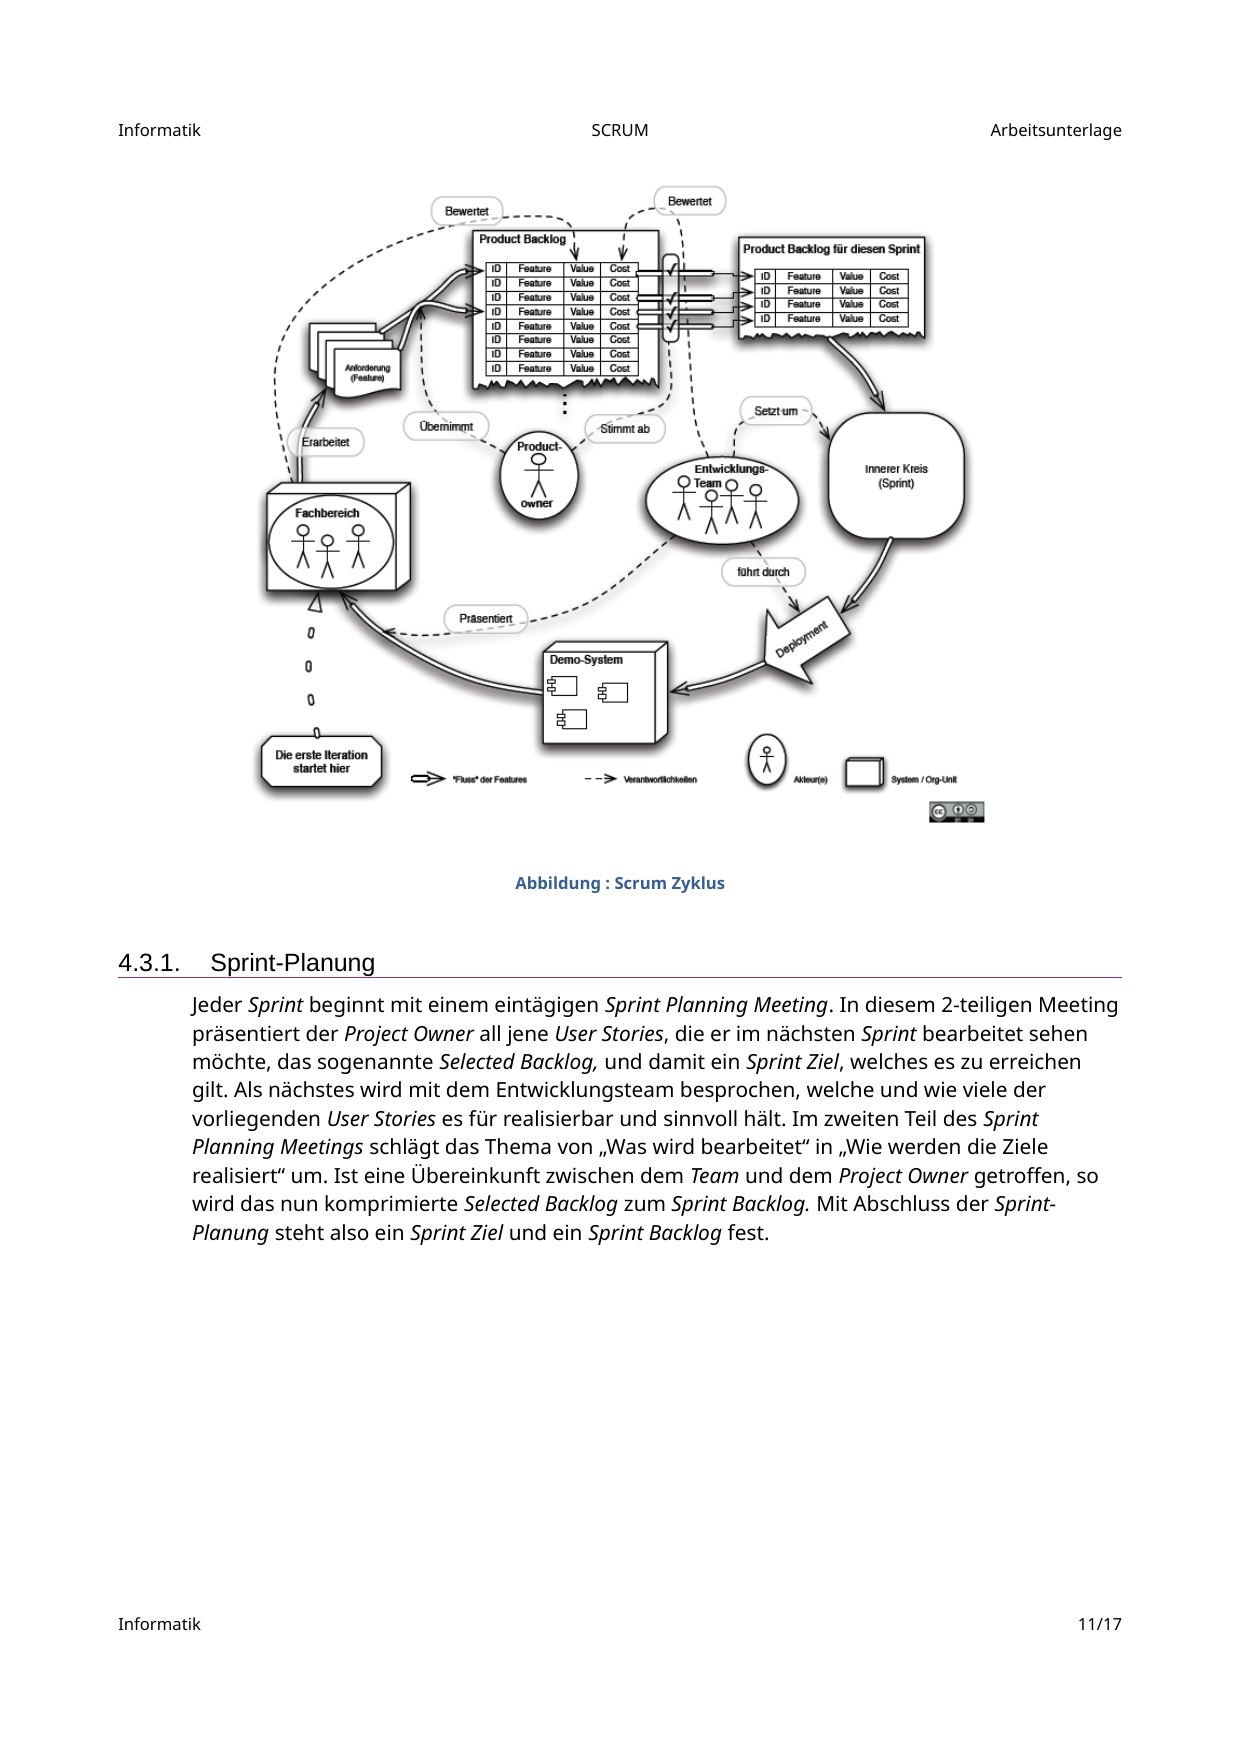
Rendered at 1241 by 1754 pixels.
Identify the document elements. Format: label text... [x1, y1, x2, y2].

subtitle Sprint-Planung [118, 948, 1122, 977]
text Abbildung : Scrum Zyklus [118, 872, 1122, 894]
text Jeder Sprint beginnt mit einem eintägigen Sprint Planning Meeting. In diesem 2-teiligen Meeting präsentiert der Project Owner all jene User Stories, die er im nächsten Sprint bearbeitet sehen möchte, das sogenannte Selected Backlog, und damit ein Sprint Ziel, welches es zu erreichen gilt. Als nächstes wird mit dem Entwicklungsteam besprochen, welche und wie viele der vorliegenden User Stories es für realisierbar und sinnvoll hält. Im zweiten Teil des Sprint Planning Meetings schlägt das Thema von „Was wird bearbeitet“ in „Wie werden die Ziele realisiert“ um. Ist eine Übereinkunft zwischen dem Team und dem Project Owner getroffen, so wird das nun komprimierte Selected Backlog zum Sprint Backlog. Mit Abschluss der Sprint-Planung steht also ein Sprint Ziel und ein Sprint Backlog fest. [192, 990, 1122, 1246]
picture [248, 170, 992, 827]
